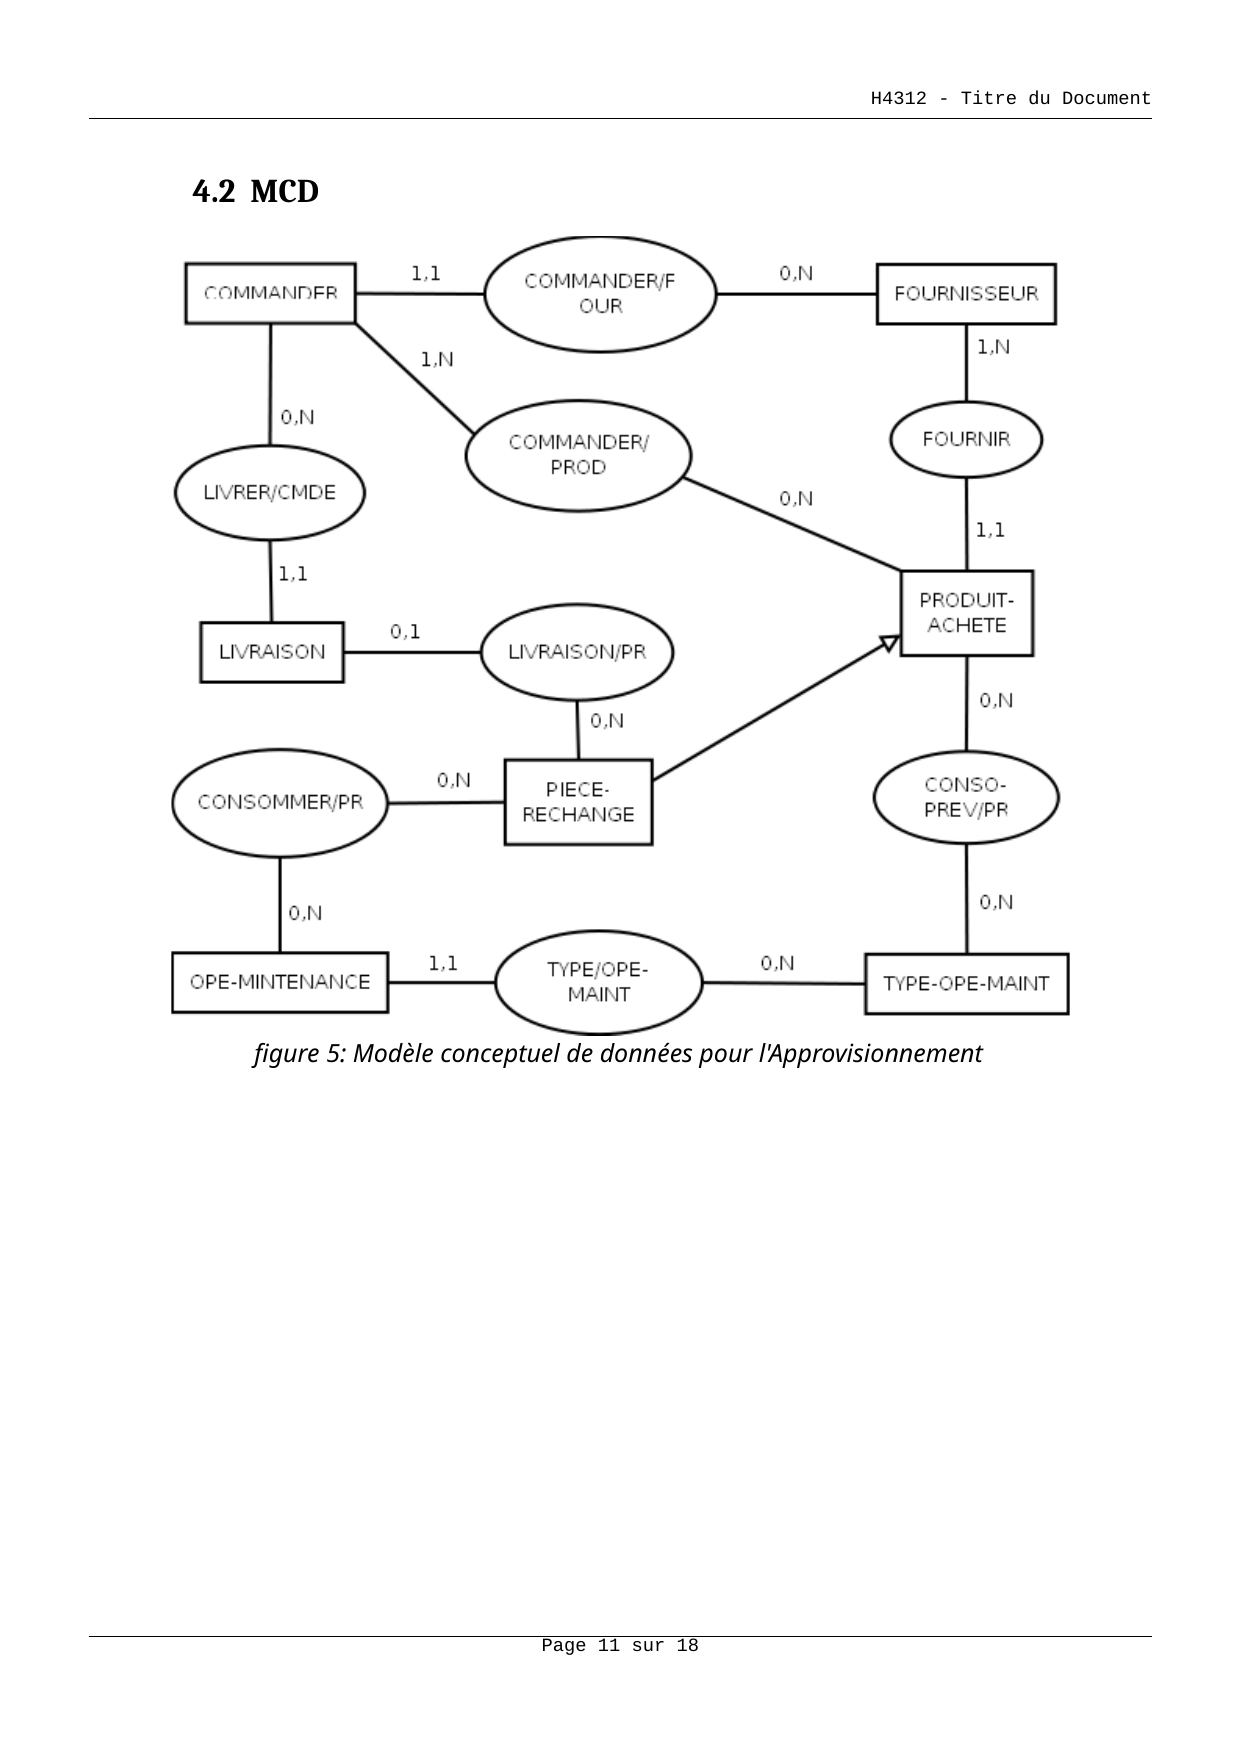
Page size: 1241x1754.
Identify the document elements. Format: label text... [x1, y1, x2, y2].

subtitle MCD [133, 172, 1152, 211]
text figure 5: Modèle conceptuel de données pour l'Approvisionnement [171, 1036, 1069, 1070]
picture [171, 236, 1070, 1036]
